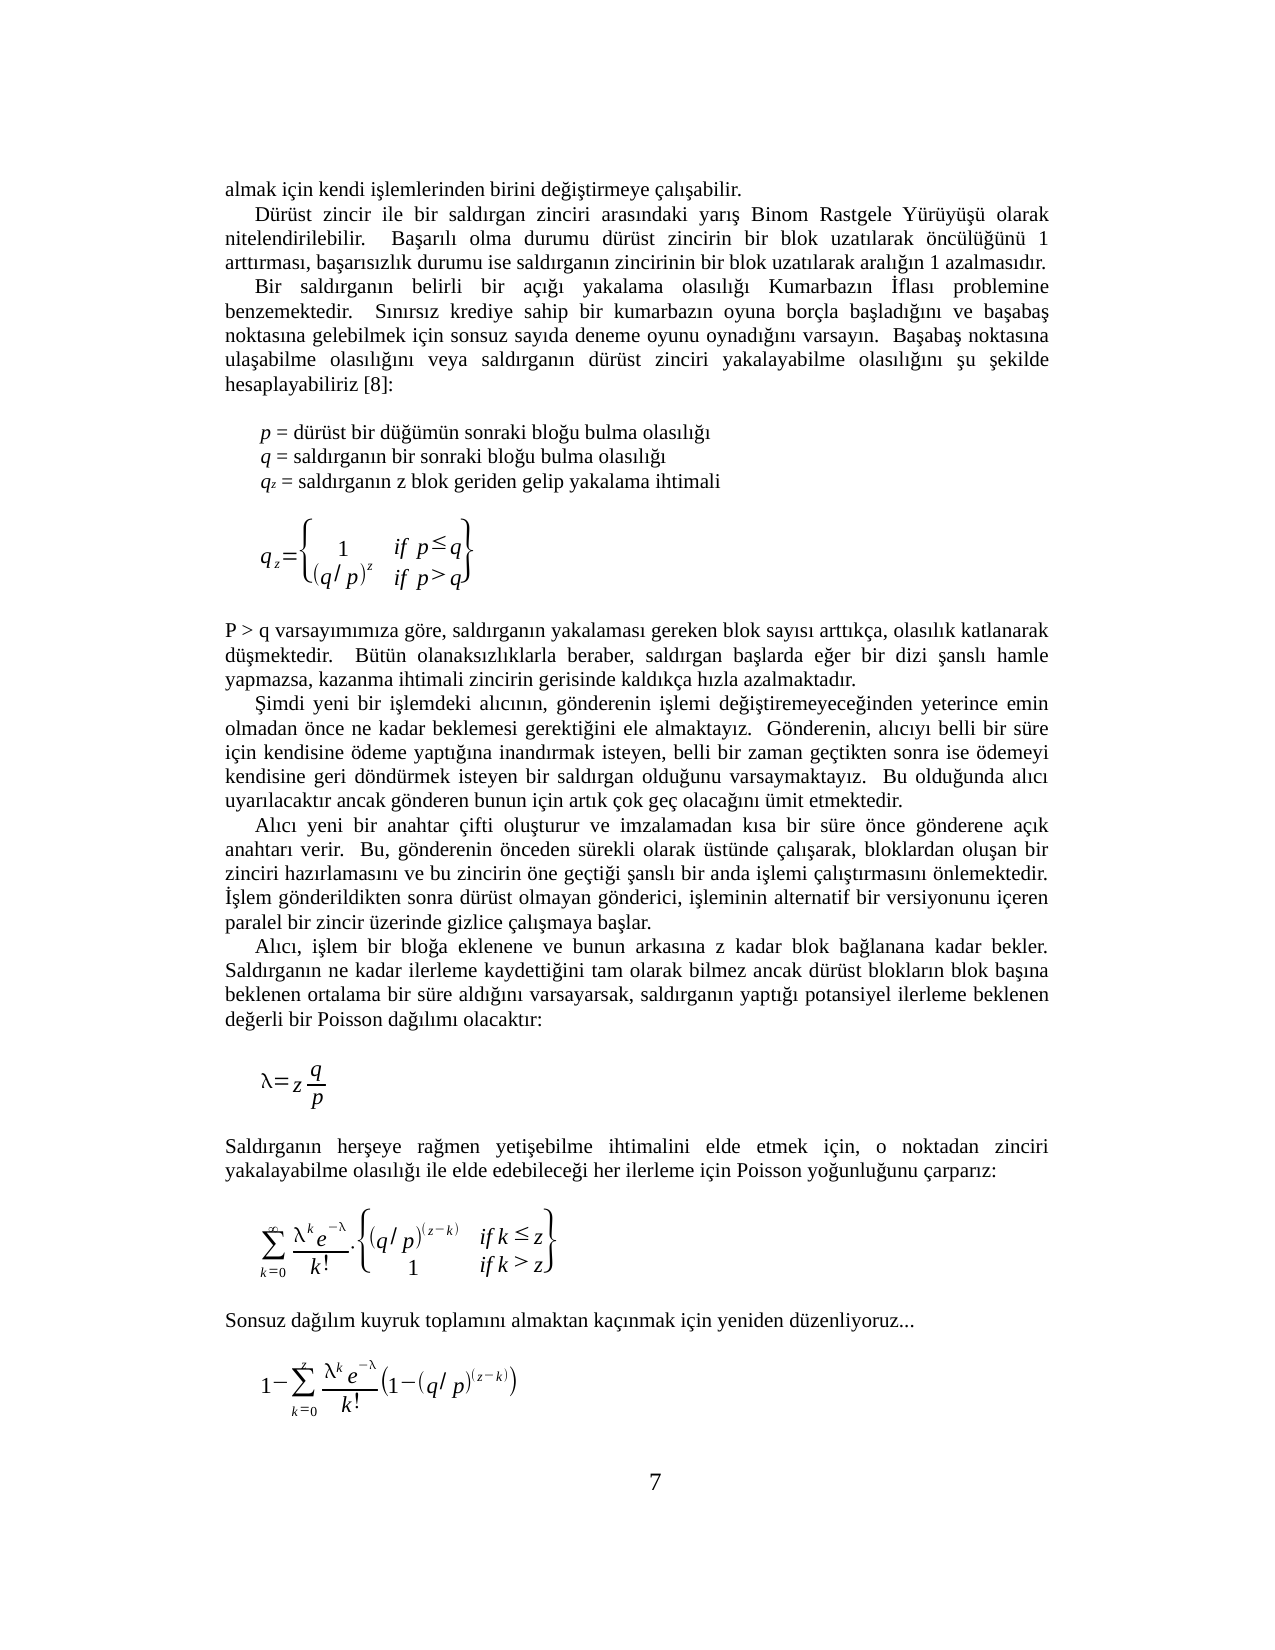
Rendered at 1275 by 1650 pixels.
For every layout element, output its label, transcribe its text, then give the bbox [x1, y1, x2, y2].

text almak için kendi işlemlerinden birini değiştirmeye çalışabilir. [225, 177, 1050, 201]
text Bir saldırganın belirli bir açığı yakalama olasılığı Kumarbazın İflası problemine benzemektedir. Sınırsız krediye sahip bir kumarbazın oyuna borçla başladığını ve başabaş noktasına gelebilmek için sonsuz sayıda deneme oyunu oynadığını varsayın. Başabaş noktasına ulaşabilme olasılığını veya saldırganın dürüst zinciri yakalayabilme olasılığını şu şekilde hesaplayabiliriz [8]: [225, 274, 1050, 396]
text q = saldırganın bir sonraki bloğu bulma olasılığı [260, 444, 1050, 468]
text P > q varsayımımıza göre, saldırganın yakalaması gereken blok sayısı arttıkça, olasılık katlanarak düşmektedir. Bütün olanaksızlıklarla beraber, saldırgan başlarda eğer bir dizi şanslı hamle yapmazsa, kazanma ihtimali zincirin gerisinde kaldıkça hızla azalmaktadır. [225, 618, 1050, 691]
text Dürüst zincir ile bir saldırgan zinciri arasındaki yarış Binom Rastgele Yürüyüşü olarak nitelendirilebilir. Başarılı olma durumu dürüst zincirin bir blok uzatılarak öncülüğünü 1 arttırması, başarısızlık durumu ise saldırganın zincirinin bir blok uzatılarak aralığın 1 azalmasıdır. [225, 201, 1050, 274]
text p = dürüst bir düğümün sonraki bloğu bulma olasılığı [260, 420, 1050, 444]
text Şimdi yeni bir işlemdeki alıcının, gönderenin işlemi değiştiremeyeceğinden yeterince emin olmadan önce ne kadar beklemesi gerektiğini ele almaktayız. Gönderenin, alıcıyı belli bir süre için kendisine ödeme yaptığına inandırmak isteyen, belli bir zaman geçtikten sonra ise ödemeyi kendisine geri döndürmek isteyen bir saldırgan olduğunu varsaymaktayız. Bu olduğunda alıcı uyarılacaktır ancak gönderen bunun için artık çok geç olacağını ümit etmektedir. [225, 691, 1050, 812]
text qz = saldırganın z blok geriden gelip yakalama ihtimali [260, 468, 1050, 493]
text Sonsuz dağılım kuyruk toplamını almaktan kaçınmak için yeniden düzenliyoruz... [225, 1308, 1050, 1332]
text Alıcı, işlem bir bloğa eklenene ve bunun arkasına z kadar blok bağlanana kadar bekler. Saldırganın ne kadar ilerleme kaydettiğini tam olarak bilmez ancak dürüst blokların blok başına beklenen ortalama bir süre aldığını varsayarsak, saldırganın yaptığı potansiyel ilerleme beklenen değerli bir Poisson dağılımı olacaktır: [225, 934, 1050, 1031]
text Saldırganın herşeye rağmen yetişebilme ihtimalini elde etmek için, o noktadan zinciri yakalayabilme olasılığı ile elde edebileceği her ilerleme için Poisson yoğunluğunu çarparız: [225, 1134, 1050, 1182]
text Alıcı yeni bir anahtar çifti oluşturur ve imzalamadan kısa bir süre önce gönderene açık anahtarı verir. Bu, gönderenin önceden sürekli olarak üstünde çalışarak, bloklardan oluşan bir zinciri hazırlamasını ve bu zincirin öne geçtiği şanslı bir anda işlemi çalıştırmasını önlemektedir. İşlem gönderildikten sonra dürüst olmayan gönderici, işleminin alternatif bir versiyonunu içeren paralel bir zincir üzerinde gizlice çalışmaya başlar. [225, 812, 1050, 934]
